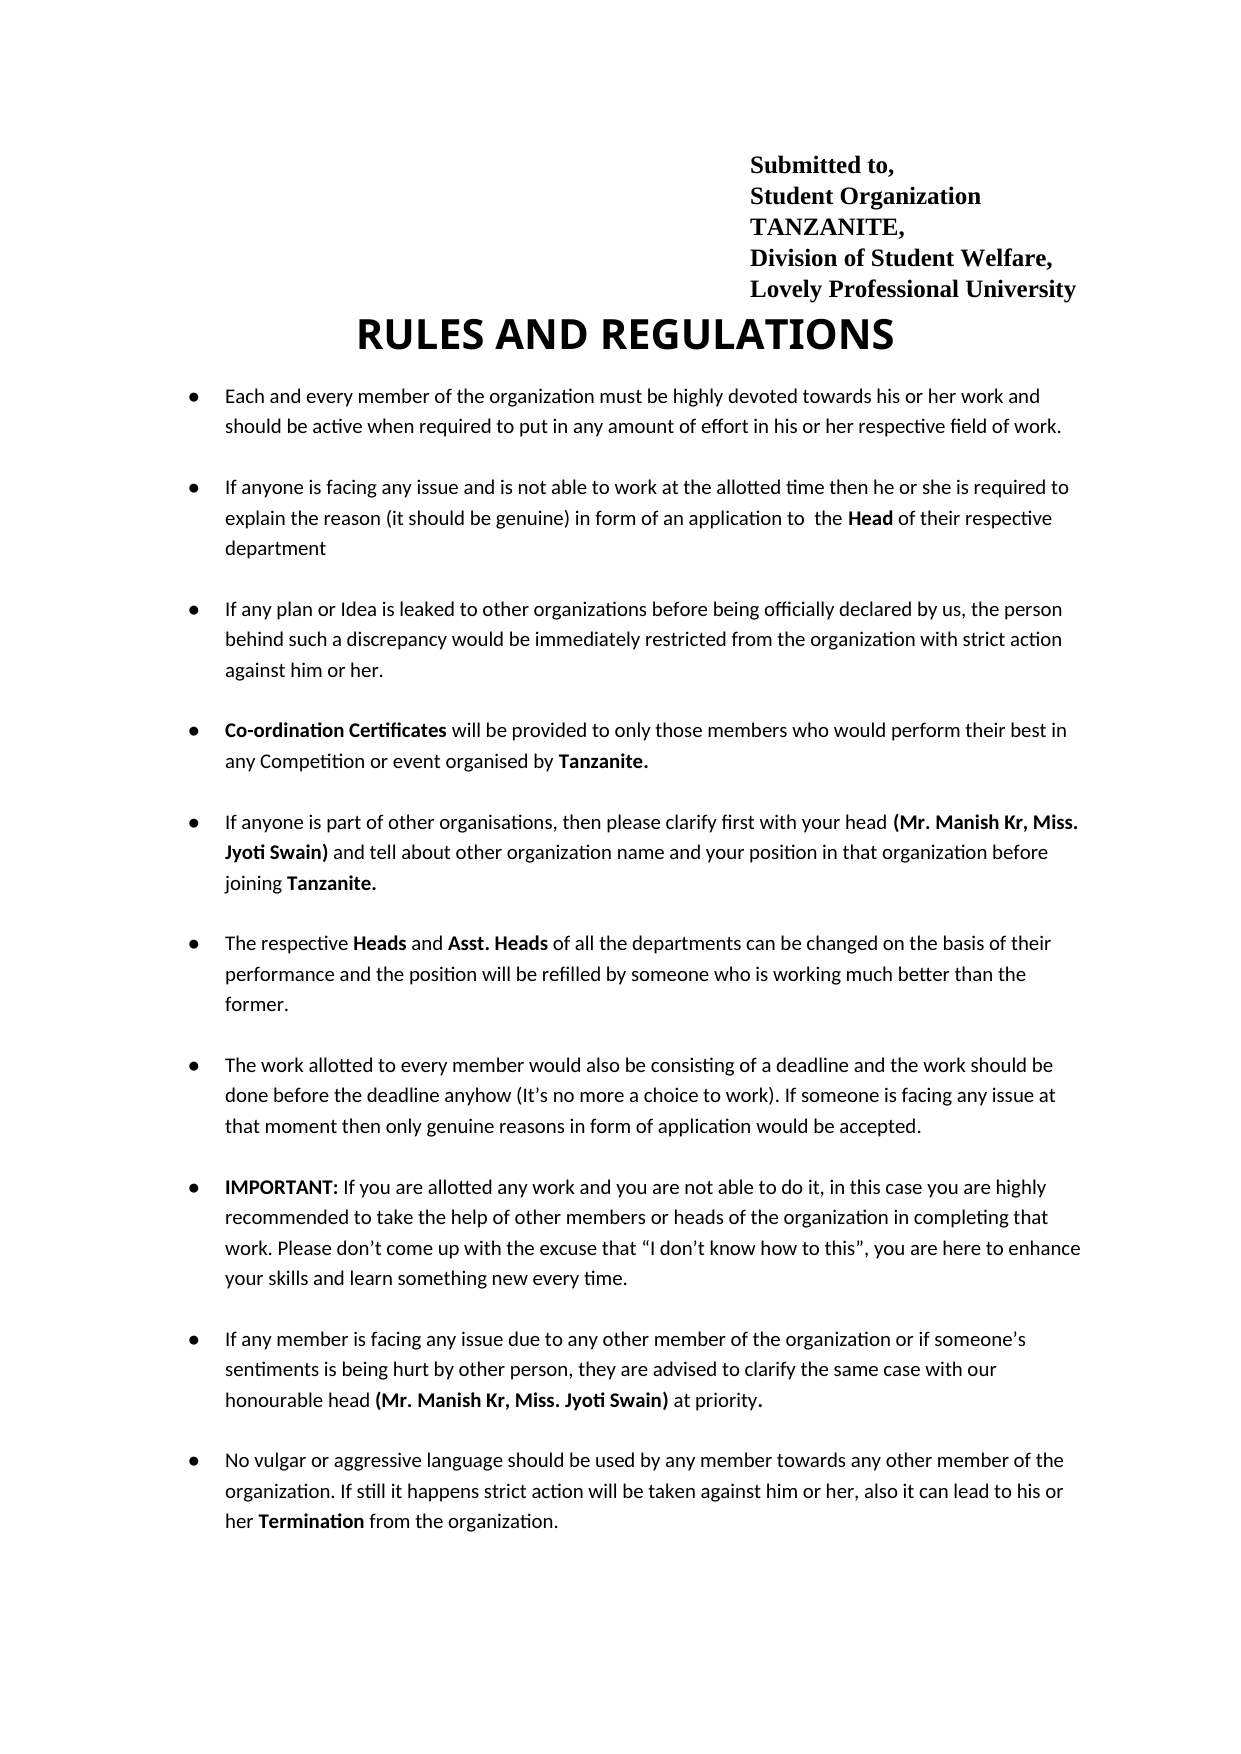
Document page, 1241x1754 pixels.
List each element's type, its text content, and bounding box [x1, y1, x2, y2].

list The respective Heads and Asst. Heads of all the departments can be changed on the basis of their performance and the position will be refilled by someone who is working much better than the former. [187, 1002, 1090, 1089]
list If anyone is part of other organisations, then please clarify first with your head (Mr. Manish Kr, Miss. Jyoti Swain) and tell about other organization name and your position in that organization before joining Tanzanite. [187, 881, 1090, 967]
text Lovely Professional University [750, 346, 1090, 375]
list Each and every member of the organization must be highly devoted towards his or her work and should be active when required to put in any amount of effort in his or her respective field of work. [187, 455, 1090, 511]
list Co-ordination Certificates will be provided to only those members who would perform their best in any Competition or event organised by Tanzanite. [187, 789, 1090, 845]
list IMPORTANT: If you are allotted any work and you are not able to do it, in this case you are highly recommended to take the help of other members or heads of the organization in completing that work. Please don’t come up with the excuse that “I don’t know how to this”, you are here to enhance your skills and learn something new every time. [187, 1246, 1090, 1362]
list If anyone is facing any issue and is not able to work at the allotted time then he or she is required to explain the reason (it should be genuine) in form of an application to the Head of their respective department [187, 546, 1090, 632]
list The work allotted to every member would also be consisting of a deadline and the work should be done before the deadline anyhow (It’s no more a choice to work). If someone is facing any issue at that moment then only genuine reasons in form of application would be accepted. [187, 1124, 1090, 1210]
text RULES AND REGULATIONS [150, 377, 1090, 434]
list If any member is facing any issue due to any other member of the organization or if someone’s sentiments is being hurt by other person, they are advised to clarify the same case with our honourable head (Mr. Manish Kr, Miss. Jyoti Swain) at priority. [187, 1398, 1090, 1484]
text Submitted to, [750, 222, 1090, 251]
text Student Organization TANZANITE, [750, 253, 1090, 313]
text Division of Student Welfare, [750, 315, 1090, 344]
list If any plan or Idea is leaked to other organizations before being officially declared by us, the person behind such a discrepancy would be immediately restricted from the organization with strict action against him or her. [187, 668, 1090, 754]
